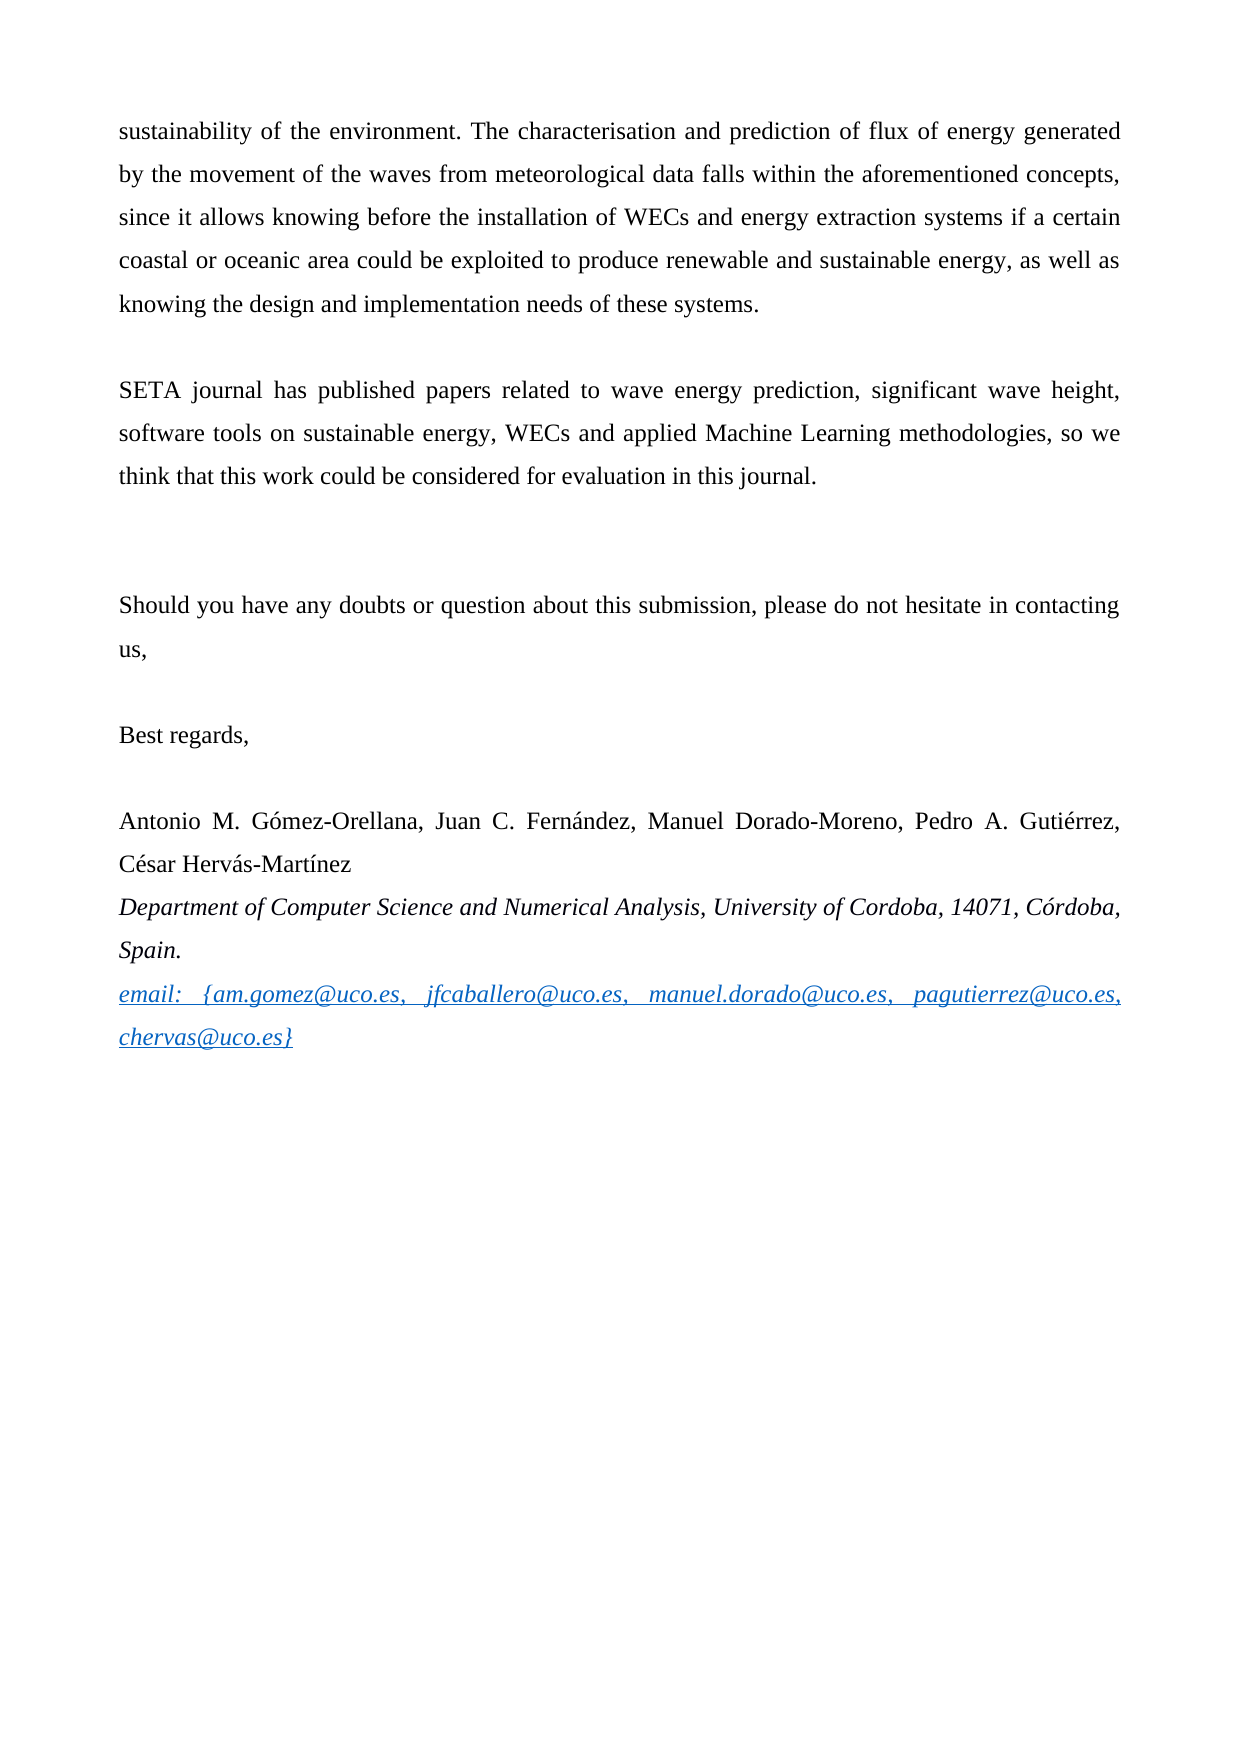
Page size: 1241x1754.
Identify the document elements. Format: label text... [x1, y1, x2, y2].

text SETA journal has published papers related to wave energy prediction, significant wave height, software tools on sustainable energy, WECs and applied Machine Learning methodologies, so we think that this work could be considered for evaluation in this journal. [119, 375, 1121, 490]
text Best regards, [119, 720, 1121, 749]
text Department of Computer Science and Numerical Analysis, University of Cordoba, 14071, Córdoba, Spain. [119, 892, 1121, 964]
text email: {am.gomez@uco.es, jfcaballero@uco.es, manuel.dorado@uco.es, pagutierrez@uco.es, [119, 979, 1121, 1004]
text Should you have any doubts or question about this submission, please do not hesitate in contacting us, [119, 591, 1121, 662]
text Antonio M. Gómez-Orellana, Juan C. Fernández, Manuel Dorado-Moreno, Pedro A. Gutiérrez, César Hervás-Martínez [119, 806, 1121, 878]
text sustainability of the environment. The characterisation and prediction of flux of energy generated by the movement of the waves from meteorological data falls within the aforementioned concepts, since it allows knowing before the installation of WECs and energy extraction systems if a certain coastal or oceanic area could be exploited to produce renewable and sustainable energy, as well as knowing the design and implementation needs of these systems. [119, 116, 1121, 317]
text chervas@uco.es} [119, 1005, 1121, 1051]
